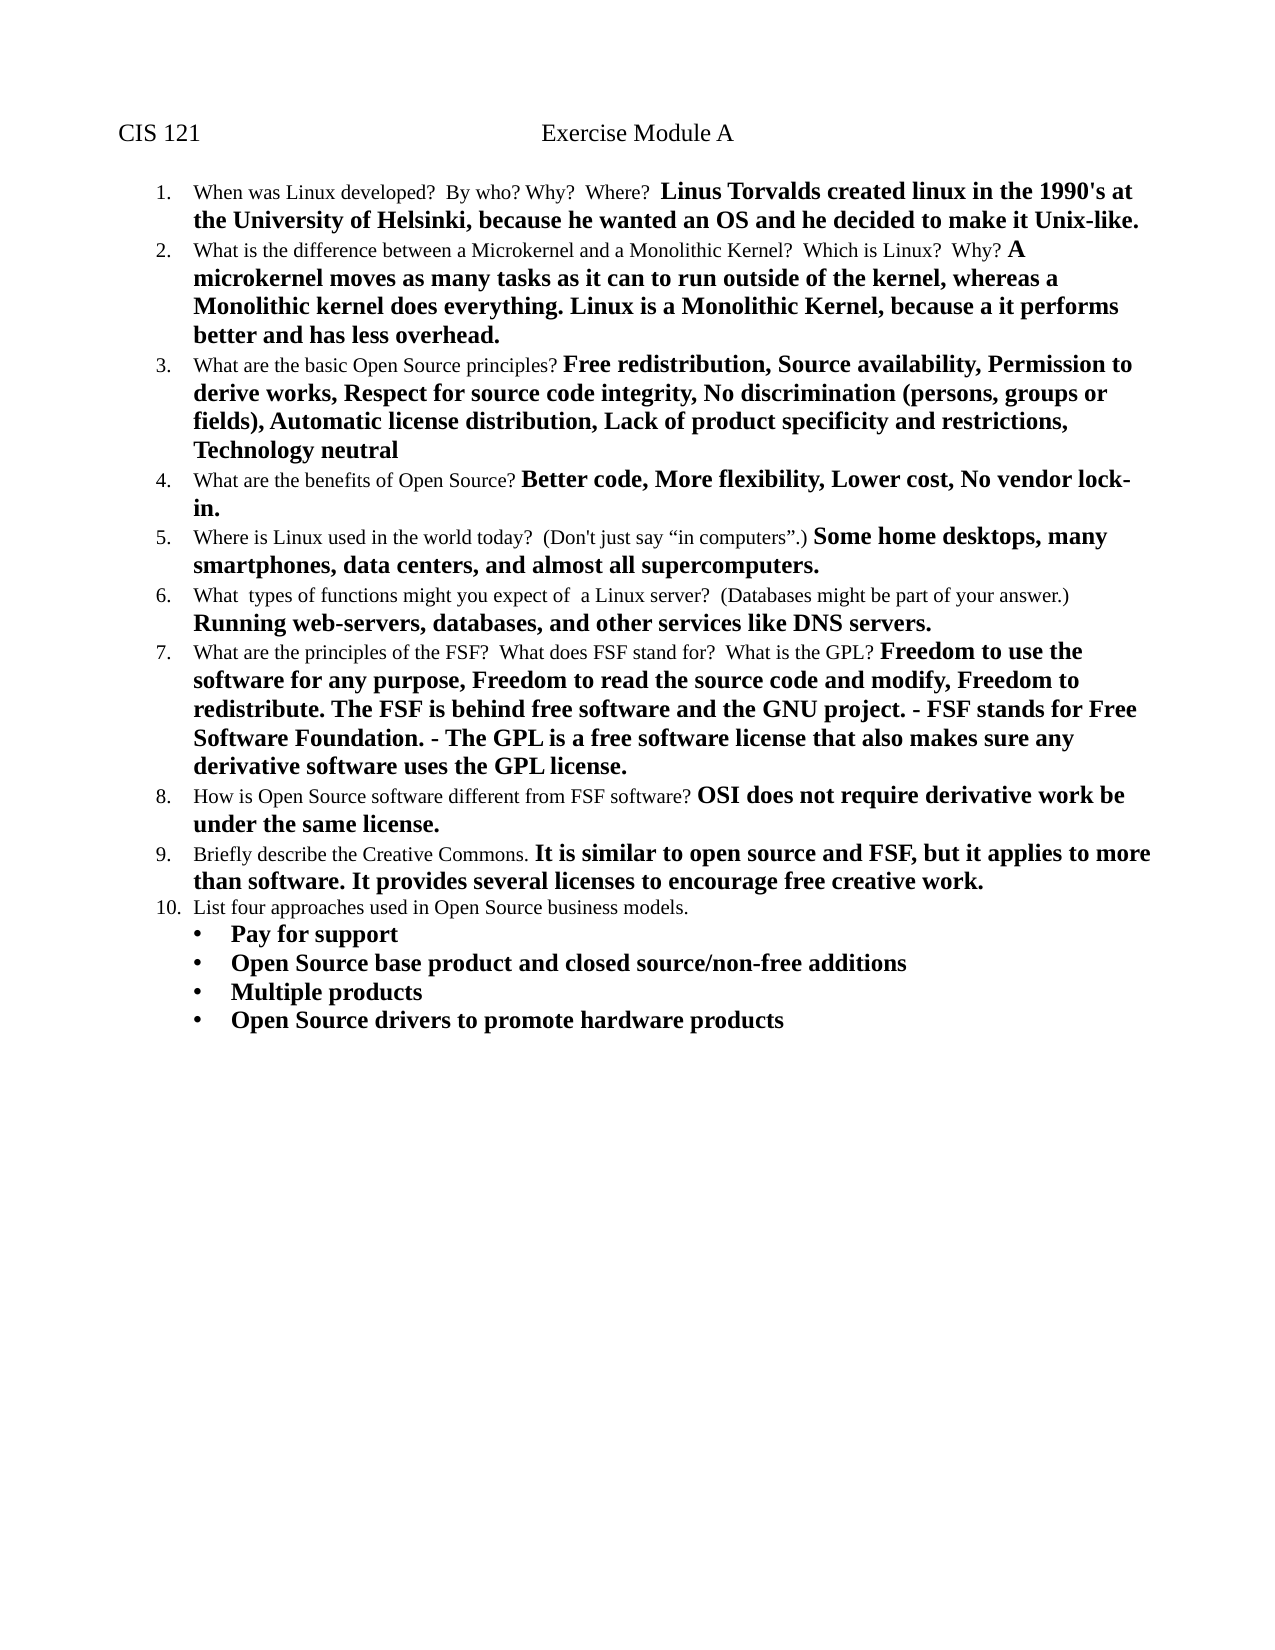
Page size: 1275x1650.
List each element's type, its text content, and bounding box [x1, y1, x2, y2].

list How is Open Source software different from FSF software? OSI does not require derivative work be under the same license. [156, 780, 1157, 838]
list Briefly describe the Creative Commons. It is similar to open source and FSF, but it applies to more than software. It provides several licenses to encourage free creative work. [156, 838, 1157, 895]
list What types of functions might you expect of a Linux server? (Databases might be part of your answer.) Running web-servers, databases, and other services like DNS servers. [156, 579, 1157, 636]
list What are the benefits of Open Source? Better code, More flexibility, Lower cost, No vendor lock-in. [156, 464, 1157, 521]
list Open Source base product and closed source/non-free additions [193, 948, 1157, 977]
list Where is Linux used in the world today? (Don't just say “in computers”.) Some home desktops, many smartphones, data centers, and almost all supercomputers. [156, 521, 1157, 579]
list When was Linux developed? By who? Why? Where? Linus Torvalds created linux in the 1990's at the University of Helsinki, because he wanted an OS and he decided to make it Unix-like. [156, 176, 1157, 234]
list Pay for support [193, 919, 1157, 948]
list Multiple products [193, 977, 1157, 1005]
list What are the principles of the FSF? What does FSF stand for? What is the GPL? Freedom to use the software for any purpose, Freedom to read the source code and modify, Freedom to redistribute. The FSF is behind free software and the GNU project. - FSF stands for Free Software Foundation. - The GPL is a free software license that also makes sure any derivative software uses the GPL license. [156, 636, 1157, 780]
list What are the basic Open Source principles? Free redistribution, Source availability, Permission to derive works, Respect for source code integrity, No discrimination (persons, groups or fields), Automatic license distribution, Lack of product specificity and restrictions, Technology neutral [156, 349, 1157, 464]
list What is the difference between a Microkernel and a Monolithic Kernel? Which is Linux? Why? A microkernel moves as many tasks as it can to run outside of the kernel, whereas a Monolithic kernel does everything. Linux is a Monolithic Kernel, because a it performs better and has less overhead. [156, 234, 1157, 349]
list List four approaches used in Open Source business models. [156, 895, 1157, 919]
list Open Source drivers to promote hardware products [193, 1005, 1157, 1034]
